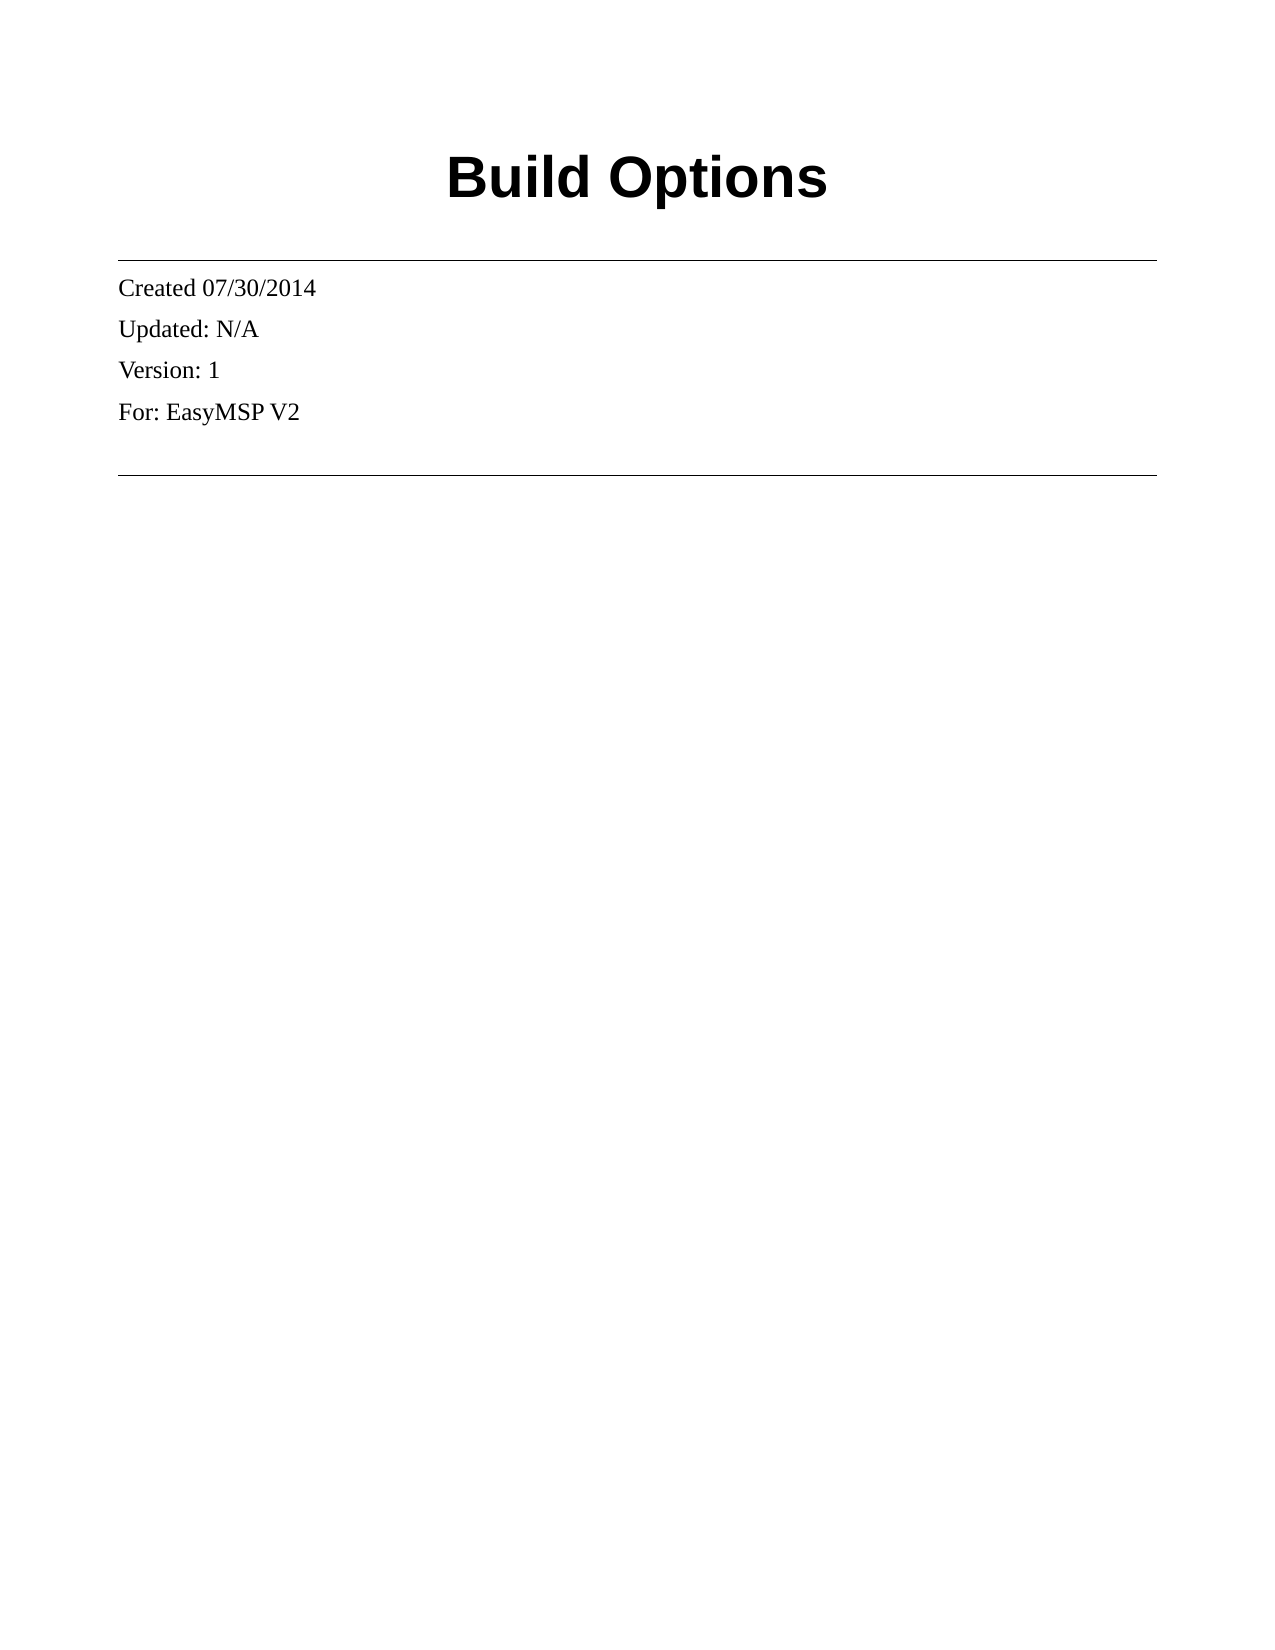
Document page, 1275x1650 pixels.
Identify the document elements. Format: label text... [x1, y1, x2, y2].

text Version: 1 [118, 355, 1157, 384]
title Build Options [118, 143, 1157, 210]
text For: EasyMSP V2 [118, 397, 1157, 425]
text Created 07/30/2014 [118, 273, 1157, 302]
text Updated: N/A [118, 314, 1157, 343]
